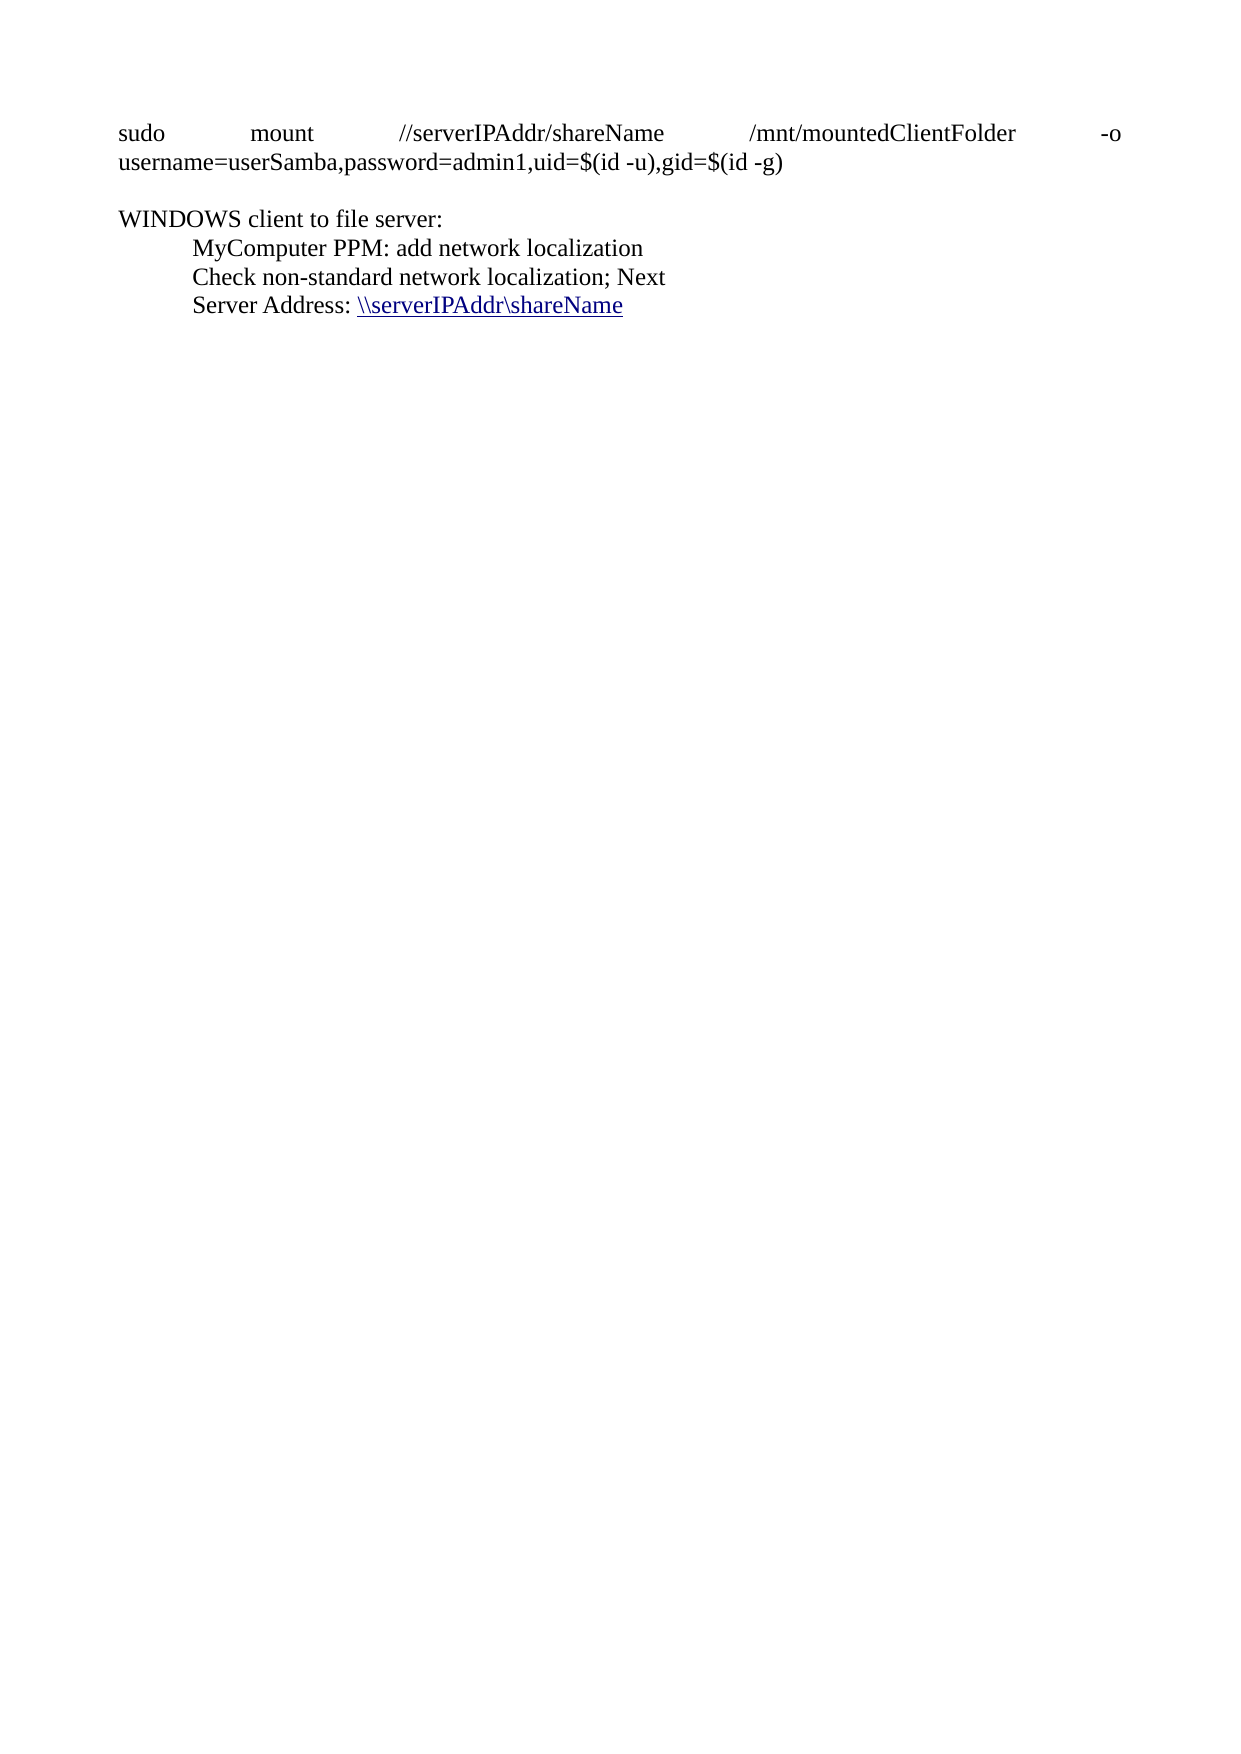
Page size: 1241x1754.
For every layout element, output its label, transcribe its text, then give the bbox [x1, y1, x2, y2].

text MyComputer PPM: add network localization [118, 233, 1122, 262]
text Server Address: \\serverIPAddr\shareName [118, 291, 1122, 319]
text Check non-standard network localization; Next [118, 262, 1122, 291]
text WINDOWS client to file server: [118, 204, 1122, 233]
text sudo mount //serverIPAddr/shareName /mnt/mountedClientFolder -o username=userSamba,password=admin1,uid=$(id -u),gid=$(id -g) [118, 118, 1122, 176]
